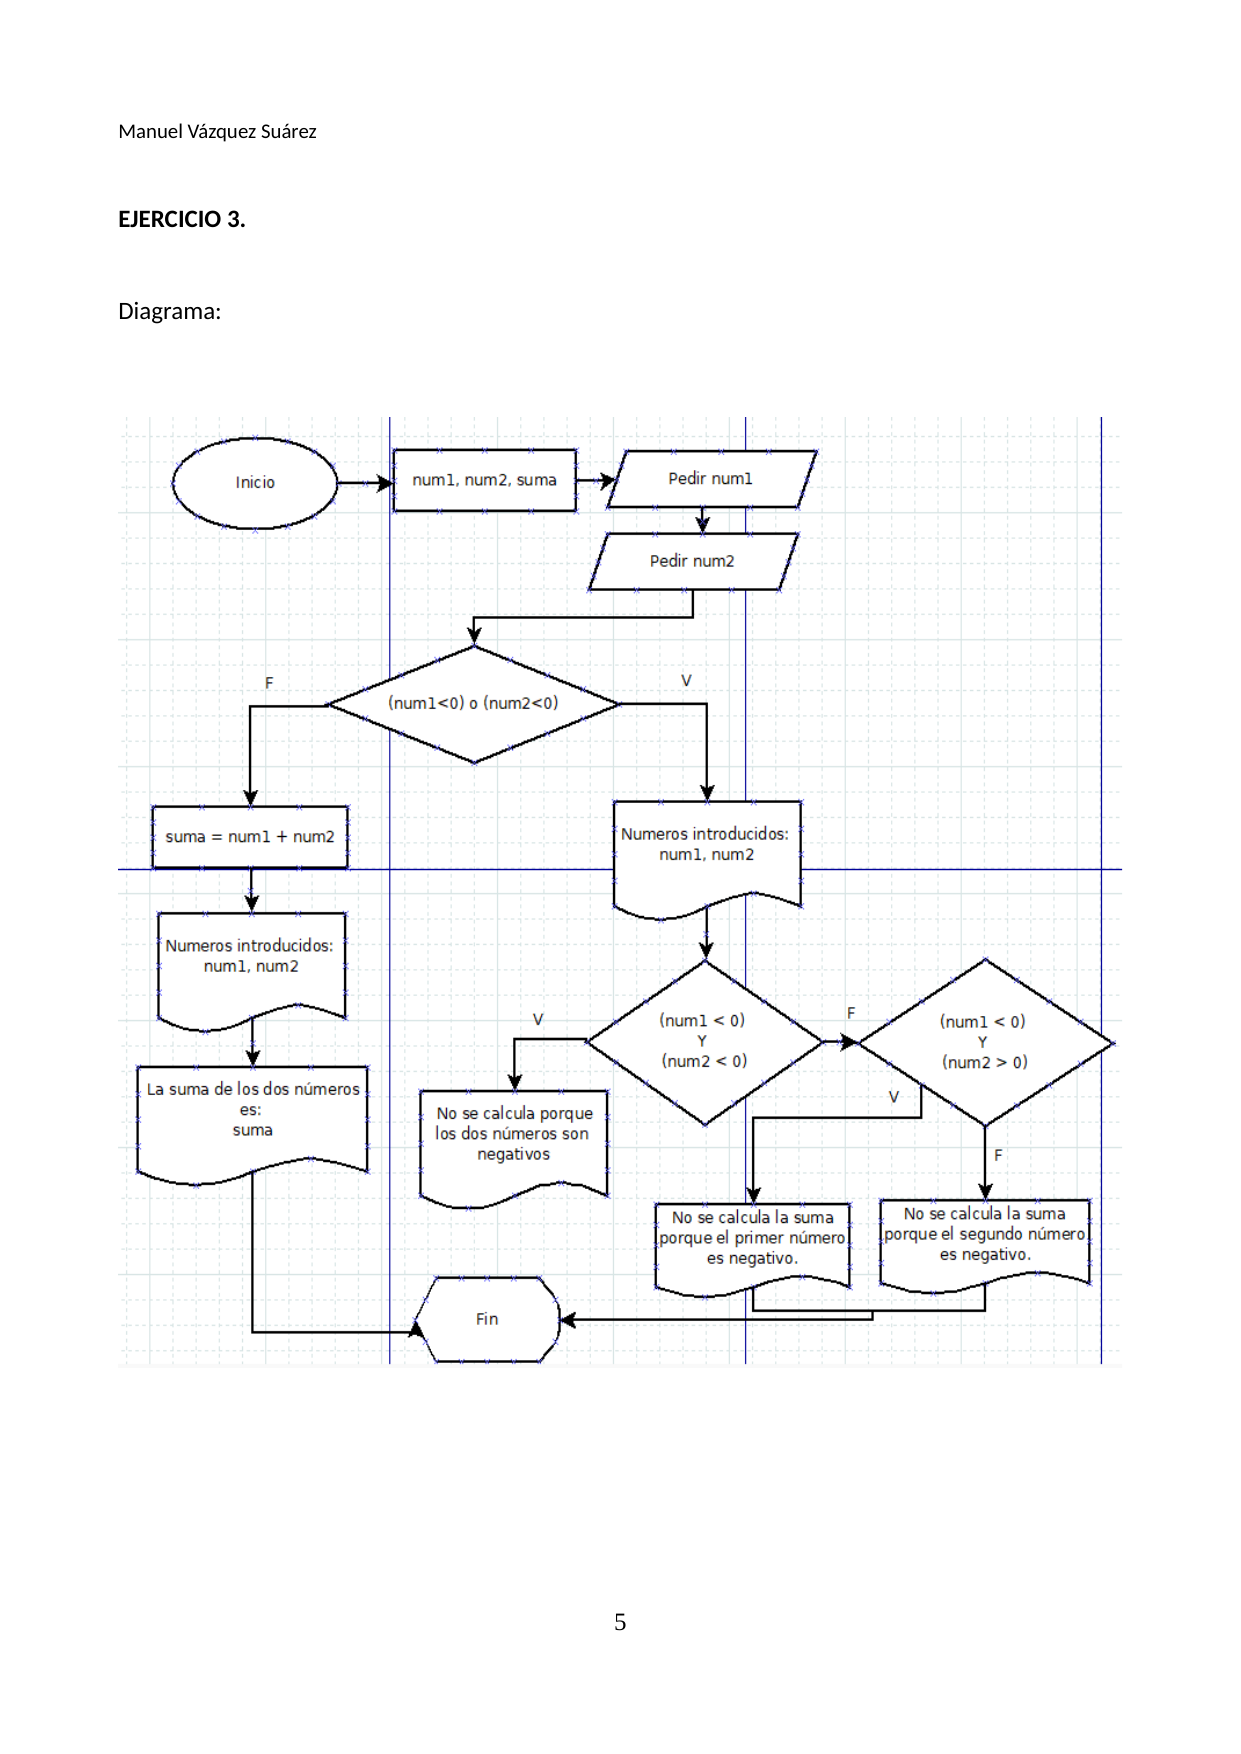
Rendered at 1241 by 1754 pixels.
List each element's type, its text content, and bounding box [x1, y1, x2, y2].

text Diagrama: [118, 295, 1122, 326]
text EJERCICIO 3. [118, 203, 1122, 234]
picture [118, 417, 1123, 1368]
